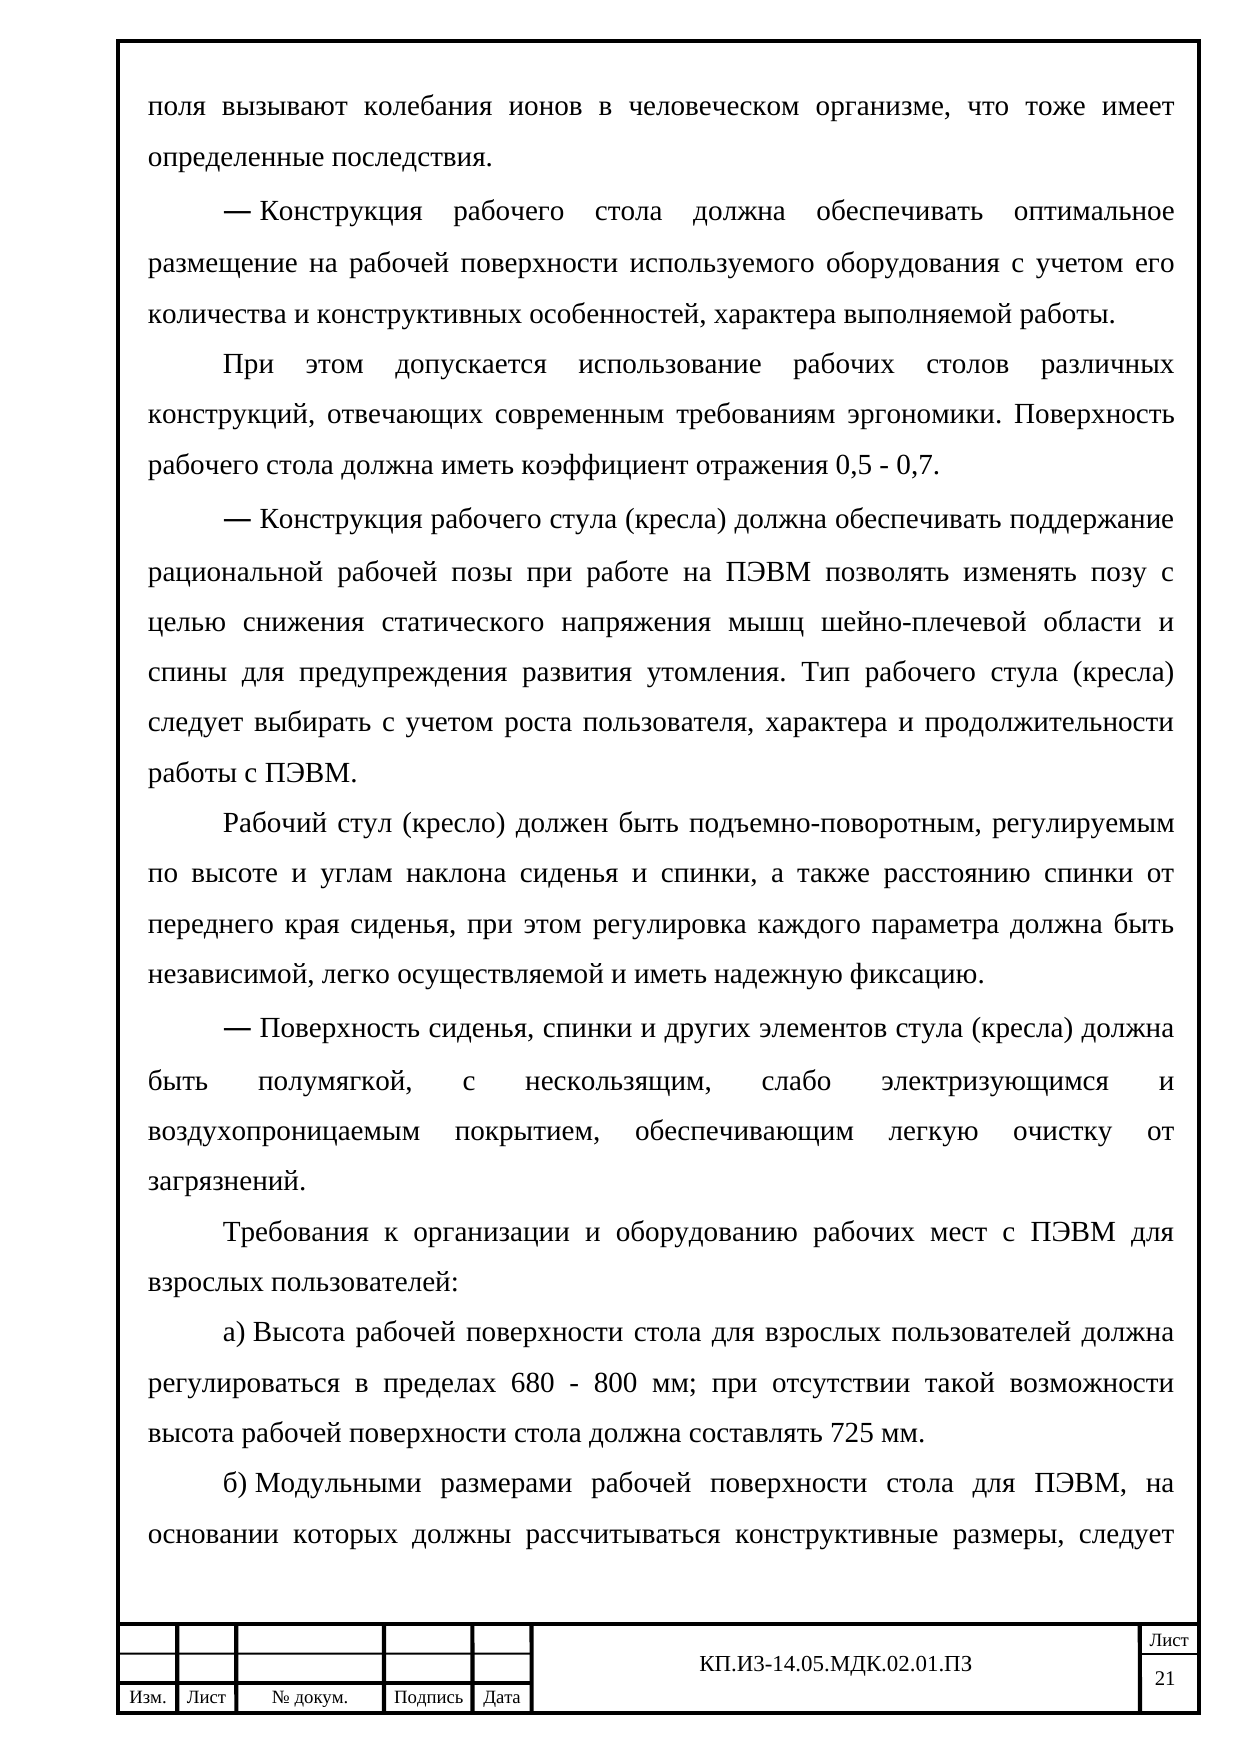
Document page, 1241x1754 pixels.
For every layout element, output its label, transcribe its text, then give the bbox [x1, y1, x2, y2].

list Конструкция рабочего стула (кресла) должна обеспечивать поддержание рациональной рабочей позы при работе на ПЭВМ позволять изменять позу с целью снижения статического напряжения мышц шейно-плечевой области и спины для предупреждения развития утомления. Тип рабочего стула (кресла) следует выбирать с учетом роста пользователя, характера и продолжительности работы с ПЭВМ. [148, 497, 1175, 788]
list Поверхность сиденья, спинки и других элементов стула (кресла) должна быть полумягкой, с нескользящим, слабо электризующимся и воздухопроницаемым покрытием, обеспечивающим легкую очистку от загрязнений. [148, 1006, 1175, 1197]
text поля вызывают колебания ионов в человеческом организме, что тоже имеет определенные последствия. [148, 88, 1175, 172]
text Рабочий стул (кресло) должен быть подъемно-поворотным, регулируемым по высоте и углам наклона сиденья и спинки, а также расстоянию спинки от переднего края сиденья, при этом регулировка каждого параметра должна быть независимой, легко осуществляемой и иметь надежную фиксацию. [148, 805, 1175, 990]
list Конструкция рабочего стола должна обеспечивать оптимальное размещение на рабочей поверхности используемого оборудования с учетом его количества и конструктивных особенностей, характера выполняемой работы. [148, 189, 1175, 329]
list Высота рабочей поверхности стола для взрослых пользователей должна регулироваться в пределах 680 - 800 мм; при отсутствии такой возможности высота рабочей поверхности стола должна составлять 725 мм. [148, 1314, 1175, 1449]
text Требования к организации и оборудованию рабочих мест с ПЭВМ для взрослых пользователей: [148, 1214, 1175, 1298]
text При этом допускается использование рабочих столов различных конструкций, отвечающих современным требованиям эргономики. Поверхность рабочего стола должна иметь коэффициент отражения 0,5 - 0,7. [148, 346, 1175, 480]
list Модульными размерами рабочей поверхности стола для ПЭВМ, на основании которых должны рассчитываться конструктивные размеры, следует [148, 1465, 1175, 1549]
